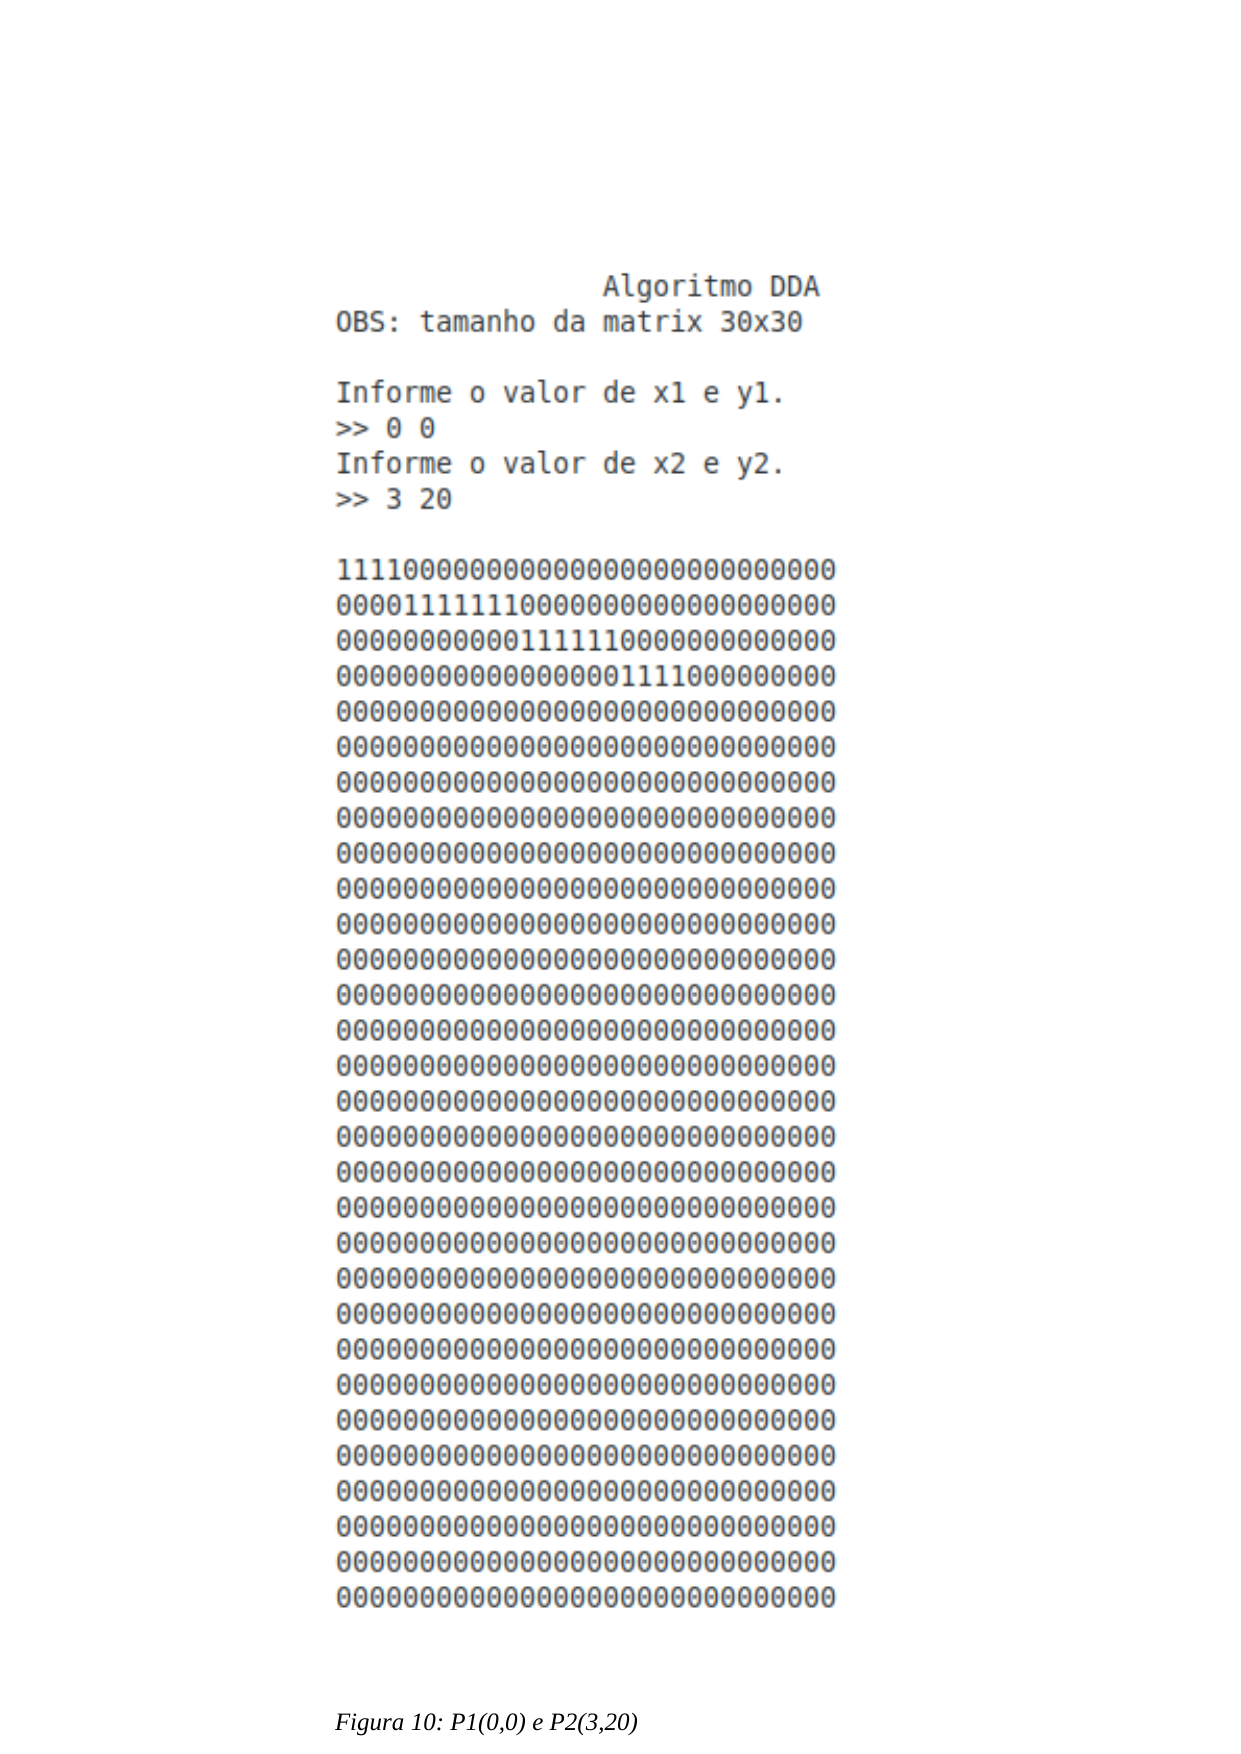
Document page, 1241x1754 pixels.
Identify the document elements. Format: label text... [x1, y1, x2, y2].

text Figura 10: P1(0,0) e P2(3,20) [335, 1708, 906, 1736]
picture [334, 178, 906, 1708]
